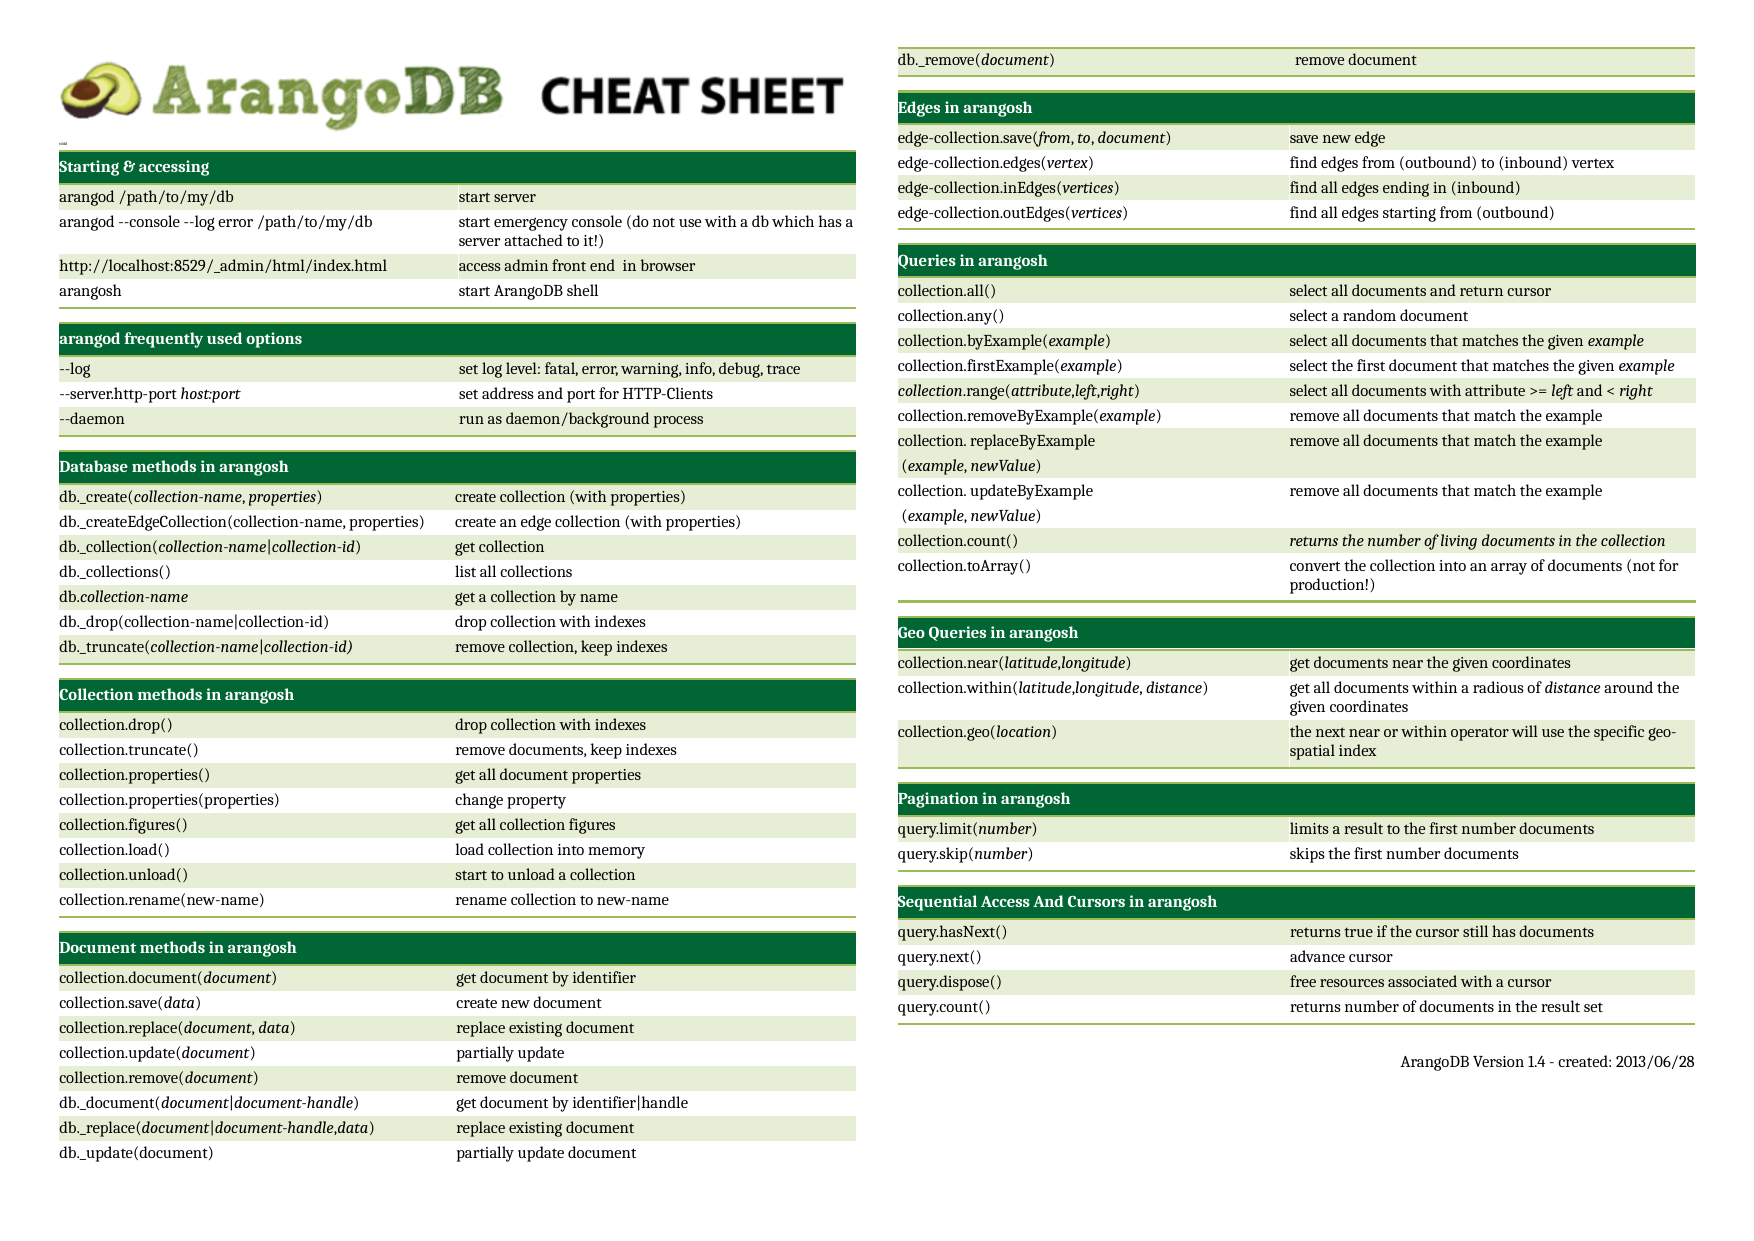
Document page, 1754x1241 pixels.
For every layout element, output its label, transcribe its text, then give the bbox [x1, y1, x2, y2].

table_cell returns the number of living documents in the collection [1289, 528, 1696, 553]
table_cell edge-collection.outEdges(vertices) [898, 200, 1289, 228]
table_cell skips the first number documents [1290, 842, 1695, 870]
table_cell collection.remove(document) [59, 1066, 456, 1091]
table_cell get a collection by name [455, 585, 856, 610]
table_cell load collection into memory [455, 838, 856, 863]
table_cell db.collection-name [59, 585, 455, 610]
table_cell collection.count() [898, 528, 1289, 553]
table_cell find edges from (outbound) to (inbound) vertex [1290, 150, 1695, 175]
table_cell db._collections() [59, 560, 455, 585]
table_cell --server.http-port host:port [59, 382, 459, 407]
table_cell collection.update(document) [59, 1041, 456, 1066]
table_cell start emergency console (do not use with a db which has a server attached to it!) [459, 210, 856, 254]
table_cell advance cursor [1290, 945, 1695, 970]
table_cell access admin front end in browser [459, 254, 856, 279]
table_cell the next near or within operator will use the specific geo-spatial index [1290, 720, 1695, 767]
table_cell convert the collection into an array of documents (not for production!) [1289, 553, 1696, 600]
table_cell replace existing document [456, 1116, 856, 1141]
table_cell query.hasNext() [898, 920, 1290, 945]
table_cell db._update(document) [59, 1141, 456, 1166]
table_cell collection.all() [898, 278, 1289, 303]
table_header Queries in arangosh [898, 245, 1696, 276]
table_cell arangod /path/to/my/db [59, 185, 458, 210]
table_cell --daemon [59, 407, 459, 435]
table_cell find all edges starting from (outbound) [1290, 200, 1695, 228]
table_cell select all documents and return cursor [1289, 278, 1696, 303]
table_cell query.count() [898, 995, 1290, 1023]
table_header Edges in arangosh [898, 93, 1695, 123]
table_header Document methods in arangosh [59, 933, 856, 964]
table_cell remove document [1295, 49, 1695, 75]
table_cell db._collection(collection-name|collection-id) [59, 535, 455, 560]
table_cell db._document(document|document-handle) [59, 1091, 456, 1116]
table_cell create collection (with properties) [455, 485, 856, 510]
table_cell edge-collection.inEdges(vertices) [898, 175, 1289, 200]
table_cell collection.byExample(example) [898, 328, 1289, 353]
table_cell find all edges ending in (inbound) [1290, 175, 1695, 200]
table_cell select all documents with attribute >= left and < right [1289, 378, 1696, 403]
table_cell select the first document that matches the given example [1289, 353, 1696, 378]
picture [59, 47, 857, 142]
table_cell db._create(collection-name, properties) [59, 485, 455, 510]
table_cell collection.toArray() [898, 553, 1289, 600]
table_cell get all document properties [455, 763, 856, 788]
table_cell collection.rename(new-name) [59, 888, 455, 916]
table_cell query.dispose() [898, 970, 1290, 995]
table_cell returns true if the cursor still has documents [1290, 920, 1695, 945]
table_cell db._replace(document|document-handle,data) [59, 1116, 456, 1141]
table_cell remove document [456, 1066, 856, 1091]
table_cell --log [59, 357, 459, 382]
table_cell get document by identifier [456, 966, 856, 991]
table_cell arangosh [59, 279, 458, 307]
table_cell http://localhost:8529/_admin/html/index.html [59, 254, 458, 279]
table_cell collection.figures() [59, 813, 455, 838]
table_cell free resources associated with a cursor [1290, 970, 1695, 995]
table_cell db._drop(collection-name|collection-id) [59, 610, 455, 635]
table_cell edge-collection.edges(vertex) [898, 150, 1289, 175]
table_cell drop collection with indexes [455, 610, 856, 635]
table_cell collection.replace(document, data) [59, 1016, 456, 1041]
table_header Pagination in arangosh [898, 784, 1695, 815]
table_cell collection.firstExample(example) [898, 353, 1289, 378]
table_cell collection.properties() [59, 763, 455, 788]
table_header Geo Queries in arangosh [898, 618, 1695, 648]
table_cell rename collection to new-name [455, 888, 856, 916]
table_cell query.skip(number) [898, 842, 1289, 870]
table_cell start to unload a collection [455, 863, 856, 888]
table_header Database methods in arangosh [59, 452, 856, 483]
table_cell list all collections [455, 560, 856, 585]
table_cell edge-collection.save(from, to, document) [898, 125, 1289, 150]
table_cell collection.truncate() [59, 738, 455, 763]
table_cell collection.unload() [59, 863, 455, 888]
table_cell remove collection, keep indexes [455, 635, 856, 663]
table_cell create new document [456, 991, 856, 1016]
table_cell arangod --console --log error /path/to/my/db [59, 210, 458, 254]
table_cell collection.range(attribute,left,right) [898, 378, 1289, 403]
table_cell remove all documents that match the example [1289, 428, 1696, 478]
table_cell set log level: fatal, error, warning, info, debug, trace [459, 357, 856, 382]
table_cell run as daemon/background process [459, 407, 856, 435]
table_header arangod frequently used options [59, 324, 856, 355]
table_cell get documents near the given coordinates [1290, 651, 1695, 676]
table_cell collection.document(document) [59, 966, 456, 991]
table_header Collection methods in arangosh [59, 680, 856, 711]
table_cell collection.within(latitude,longitude, distance) [898, 676, 1289, 720]
table_cell collection.removeByExample(example) [898, 403, 1289, 428]
table_cell limits a result to the first number documents [1290, 817, 1695, 842]
table_cell get all documents within a radious of distance around the given coordinates [1290, 676, 1695, 720]
table_cell start server [459, 185, 856, 210]
table_cell change property [455, 788, 856, 813]
table_header Starting & accessing [59, 152, 856, 183]
table_cell get collection [455, 535, 856, 560]
text tddd [59, 142, 856, 147]
table_cell select a random document [1289, 303, 1696, 328]
table_cell get all collection figures [455, 813, 856, 838]
table_cell collection.load() [59, 838, 455, 863]
table_cell db._remove(document) [898, 49, 1295, 75]
text ArangoDB Version 1.4 - created: 2013/06/28 [898, 1053, 1695, 1072]
table_cell get document by identifier|handle [456, 1091, 856, 1116]
table_cell save new edge [1290, 125, 1695, 150]
table_cell create an edge collection (with properties) [455, 510, 856, 535]
table_cell remove all documents that match the example [1289, 478, 1696, 528]
table_cell replace existing document [456, 1016, 856, 1041]
table_cell start ArangoDB shell [459, 279, 856, 307]
table_cell drop collection with indexes [455, 713, 856, 738]
table_cell db._createEdgeCollection(collection-name, properties) [59, 510, 455, 535]
table_cell collection.drop() [59, 713, 455, 738]
table_cell collection.properties(properties) [59, 788, 455, 813]
table_cell query.limit(number) [898, 817, 1289, 842]
table_cell partially update [456, 1041, 856, 1066]
table_cell collection.geo(location) [898, 720, 1289, 767]
table_cell select all documents that matches the given example [1289, 328, 1696, 353]
table_cell collection.save(data) [59, 991, 456, 1016]
table_cell remove documents, keep indexes [455, 738, 856, 763]
table_cell query.next() [898, 945, 1290, 970]
table_cell remove all documents that match the example [1289, 403, 1696, 428]
table_cell set address and port for HTTP-Clients [459, 382, 856, 407]
table_cell collection.near(latitude,longitude) [898, 651, 1289, 676]
table_header Sequential Access And Cursors in arangosh [898, 887, 1695, 918]
table_cell returns number of documents in the result set [1290, 995, 1695, 1023]
table_cell partially update document [456, 1141, 856, 1166]
table_cell db._truncate(collection-name|collection-id) [59, 635, 455, 663]
table_cell collection. replaceByExample (example, newValue) [898, 428, 1289, 478]
table_cell collection.any() [898, 303, 1289, 328]
table_cell collection. updateByExample (example, newValue) [898, 478, 1289, 528]
